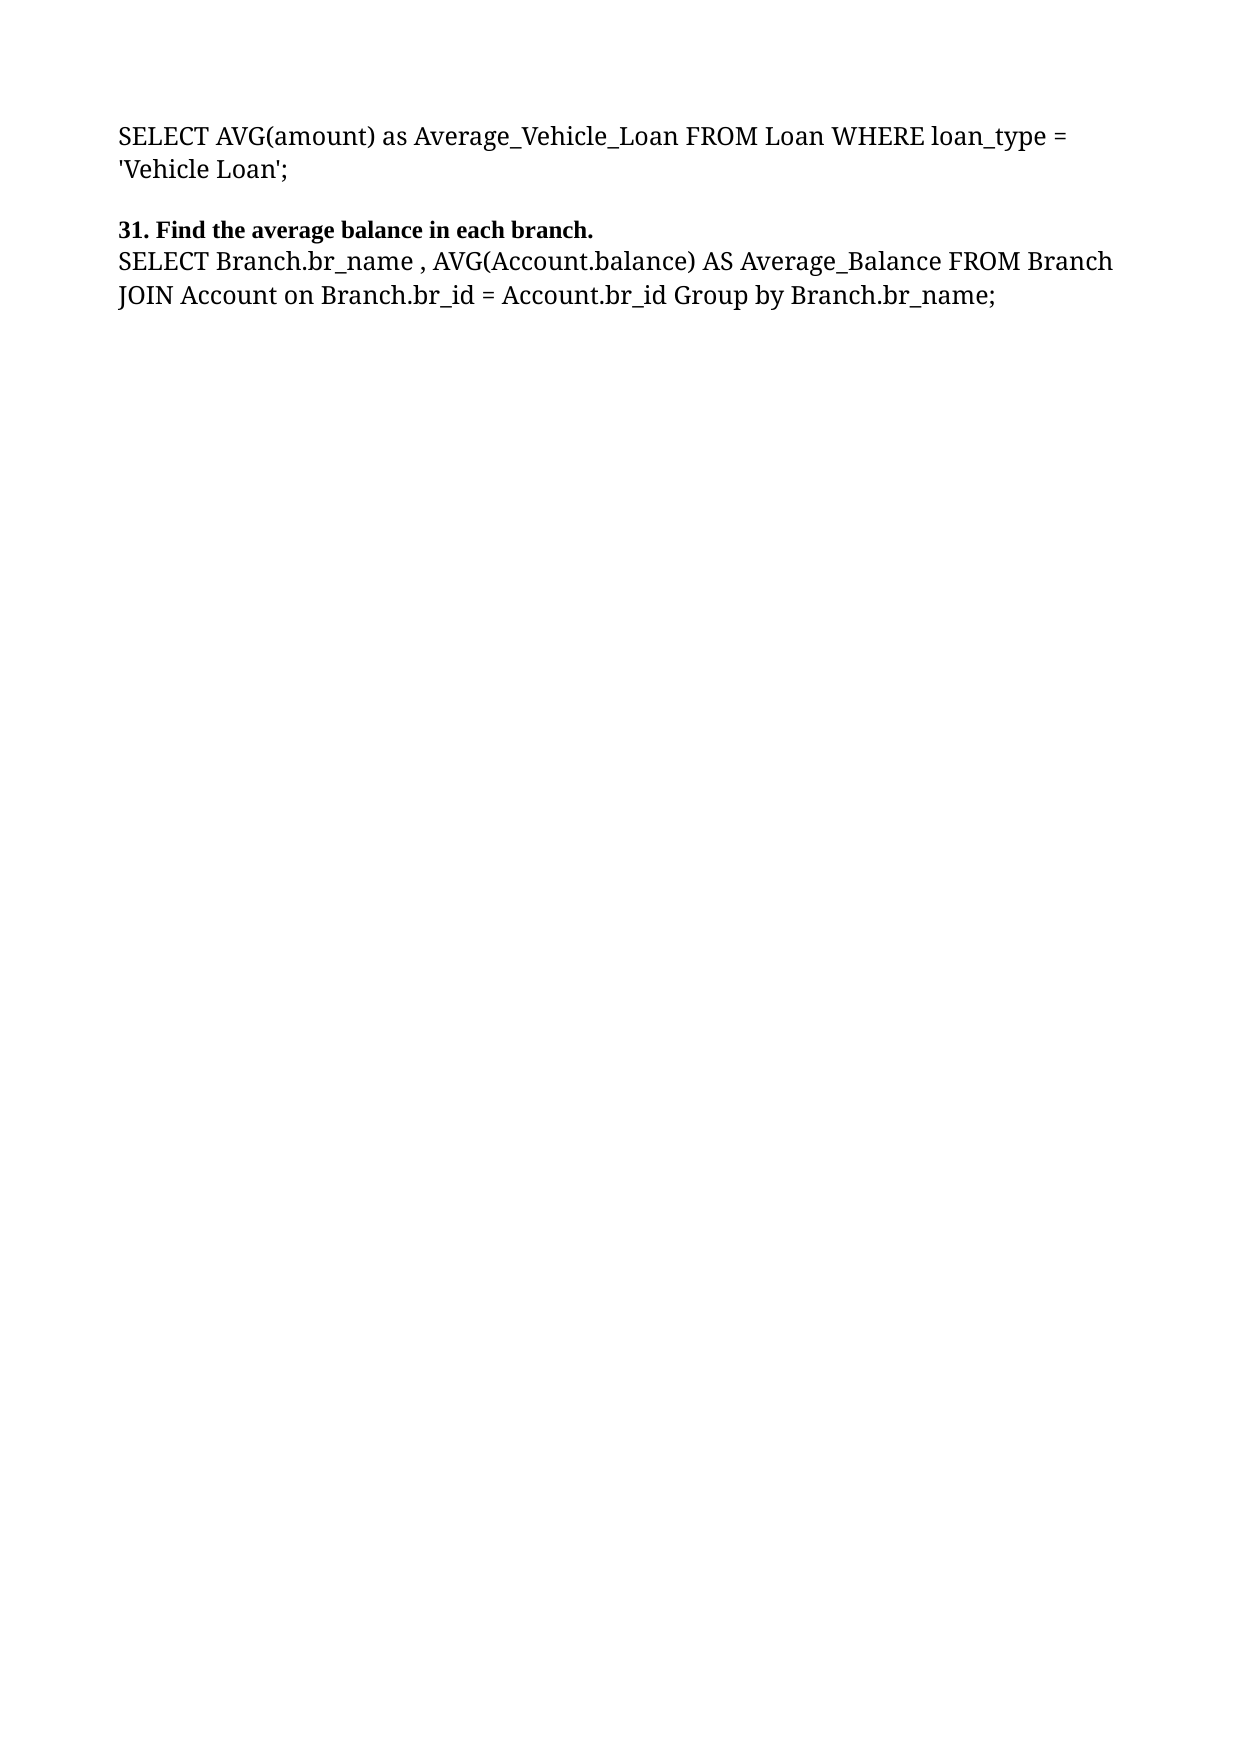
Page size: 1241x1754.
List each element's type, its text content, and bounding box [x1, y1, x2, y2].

text SELECT Branch.br_name , AVG(Account.balance) AS Average_Balance FROM Branch JOIN Account on Branch.br_id = Account.br_id Group by Branch.br_name; [118, 244, 1122, 312]
text SELECT AVG(amount) as Average_Vehicle_Loan FROM Loan WHERE loan_type = 'Vehicle Loan'; [118, 118, 1122, 186]
text 31. Find the average balance in each branch. [118, 215, 1122, 244]
